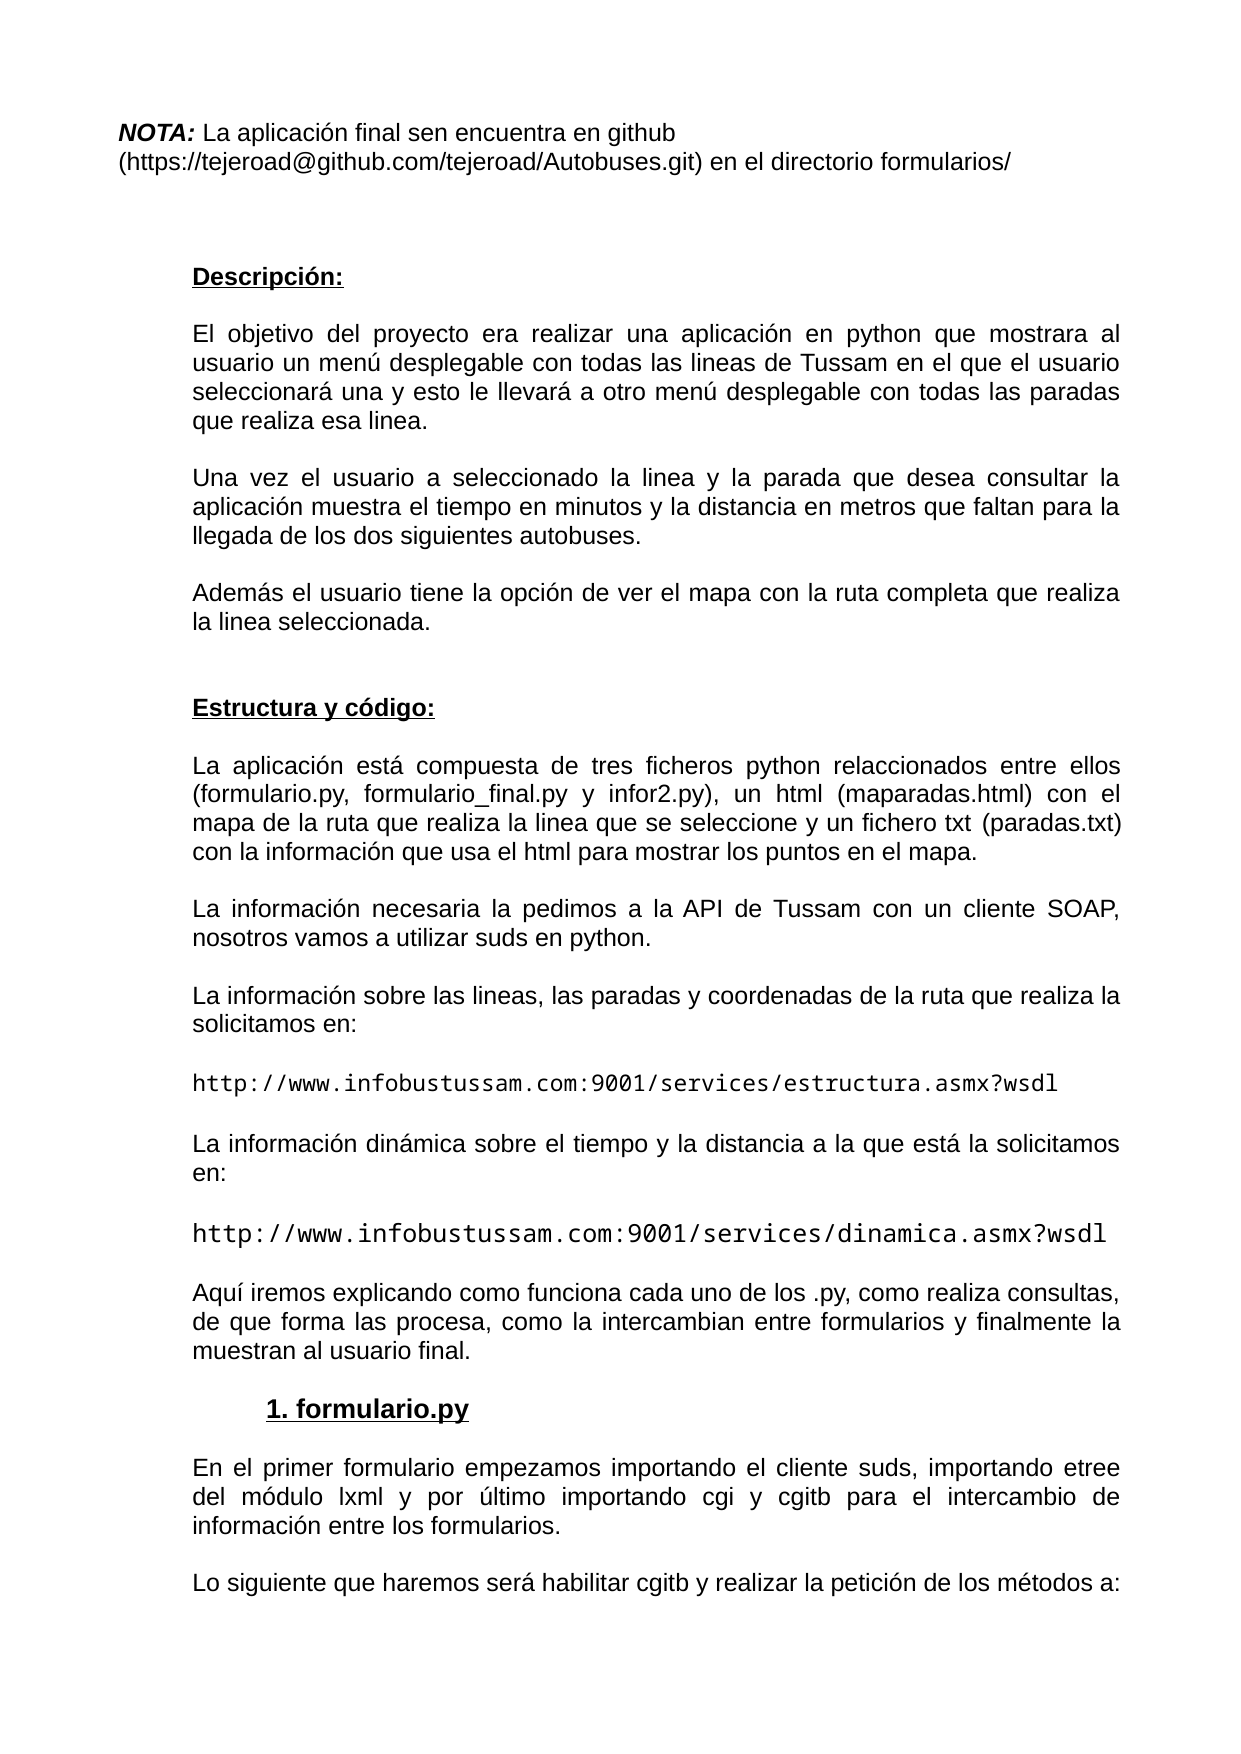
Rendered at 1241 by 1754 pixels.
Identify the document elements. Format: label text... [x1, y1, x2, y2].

text La aplicación está compuesta de tres ficheros python relaccionados entre ellos (formulario.py, formulario_final.py y infor2.py), un html (maparadas.html) con el mapa de la ruta que realiza la linea que se seleccione y un fichero txt (paradas.txt) con la información que usa el html para mostrar los puntos en el mapa. [192, 751, 1122, 866]
text NOTA: La aplicación final sen encuentra en github (https://tejeroad@github.com/tejeroad/Autobuses.git) en el directorio formularios/ [118, 118, 1122, 176]
text Descripción: [192, 262, 1122, 291]
text Aquí iremos explicando como funciona cada uno de los .py, como realiza consultas, de que forma las procesa, como la intercambian entre formularios y finalmente la muestran al usuario final. [192, 1278, 1122, 1365]
text Una vez el usuario a seleccionado la linea y la parada que desea consultar la aplicación muestra el tiempo en minutos y la distancia en metros que faltan para la llegada de los dos siguientes autobuses. [192, 463, 1122, 549]
text En el primer formulario empezamos importando el cliente suds, importando etree del módulo lxml y por último importando cgi y cgitb para el intercambio de información entre los formularios. [192, 1453, 1122, 1540]
text Además el usuario tiene la opción de ver el mapa con la ruta completa que realiza la linea seleccionada. [192, 578, 1122, 636]
text La información sobre las lineas, las paradas y coordenadas de la ruta que realiza la solicitamos en: [192, 981, 1122, 1038]
text Lo siguiente que haremos será habilitar cgitb y realizar la petición de los métodos a: [192, 1568, 1122, 1597]
text http://www.infobustussam.com:9001/services/estructura.asmx?wsdl [192, 1067, 1122, 1098]
text La información necesaria la pedimos a la API de Tussam con un cliente SOAP, nosotros vamos a utilizar suds en python. [192, 894, 1122, 952]
text Estructura y código: [192, 693, 1122, 722]
text La información dinámica sobre el tiempo y la distancia a la que está la solicitamos en: [192, 1129, 1122, 1187]
list 1. formulario.py [228, 1393, 1122, 1425]
text http://www.infobustussam.com:9001/services/dinamica.asmx?wsdl [192, 1216, 1122, 1250]
text El objetivo del proyecto era realizar una aplicación en python que mostrara al usuario un menú desplegable con todas las lineas de Tussam en el que el usuario seleccionará una y esto le llevará a otro menú desplegable con todas las paradas que realiza esa linea. [192, 319, 1122, 434]
